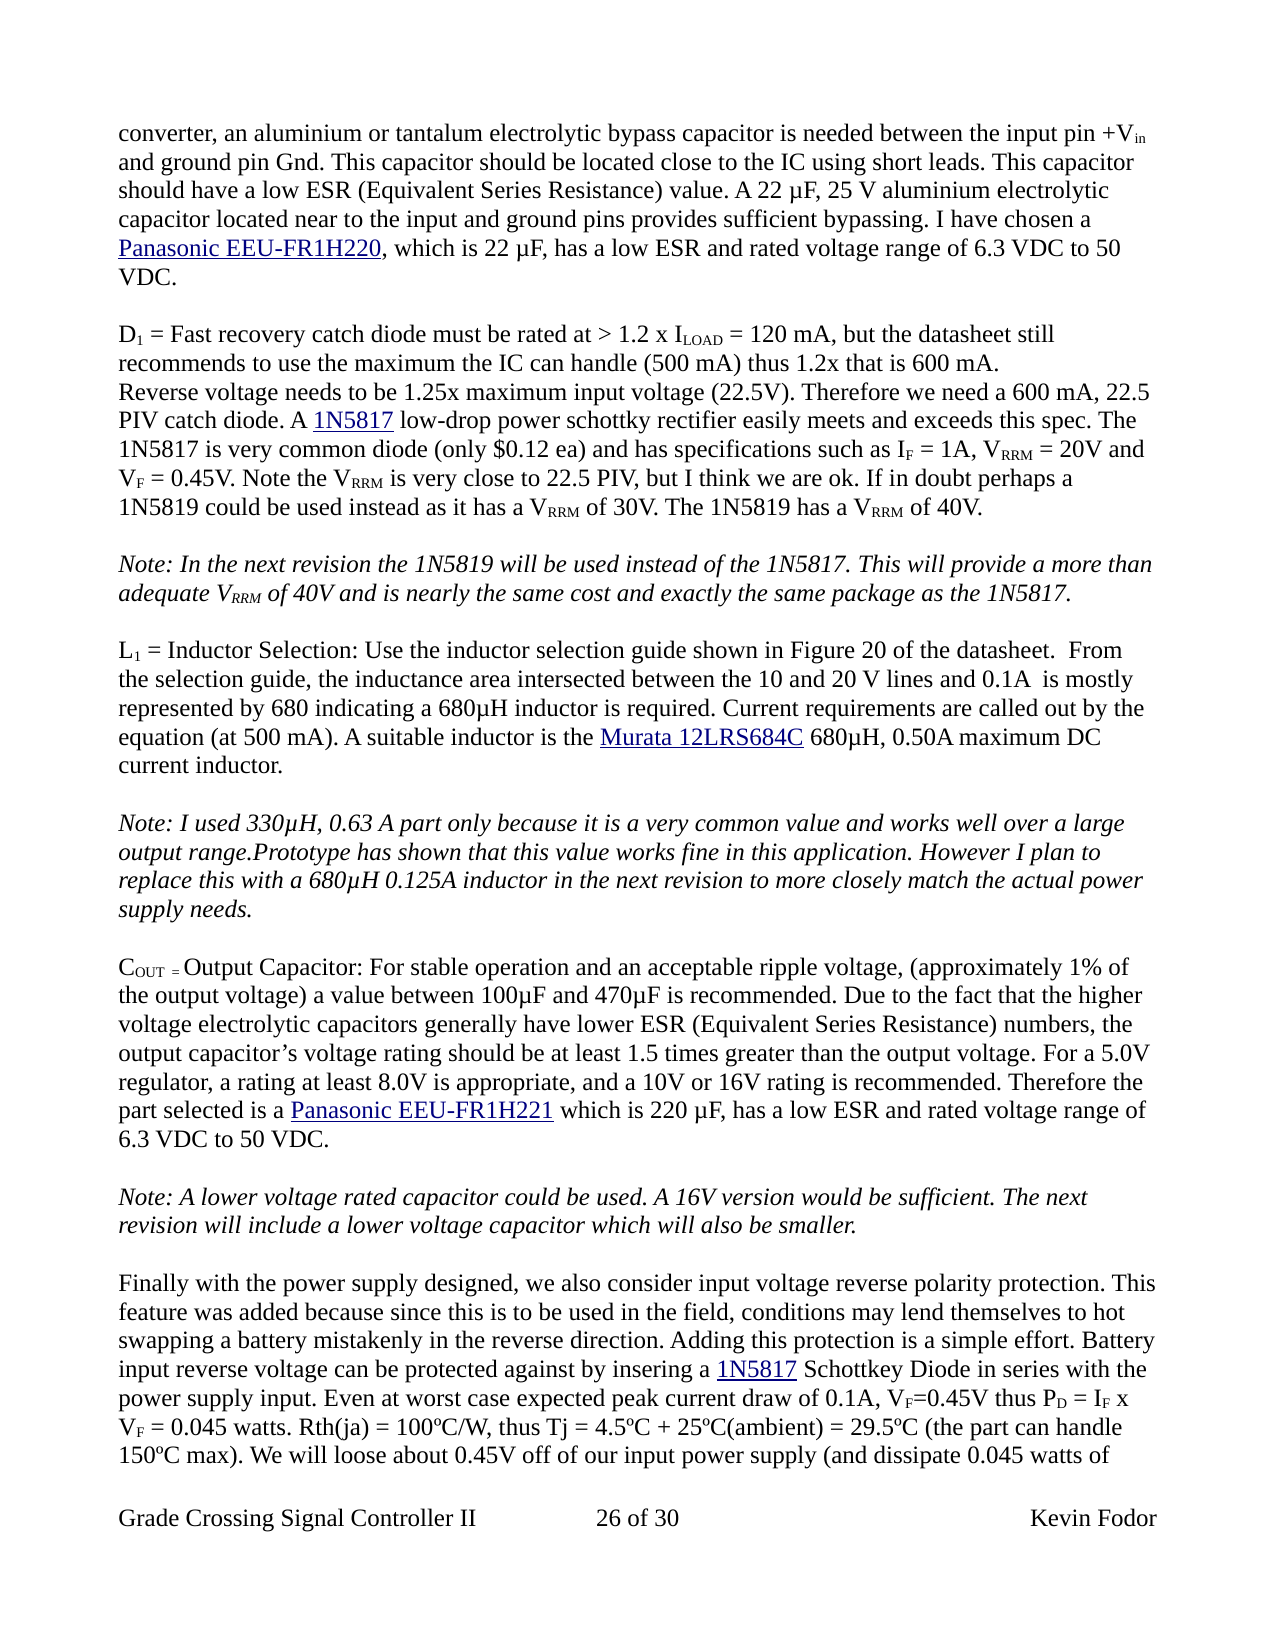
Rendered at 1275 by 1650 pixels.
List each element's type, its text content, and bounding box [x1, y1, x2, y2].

text D1 = Fast recovery catch diode must be rated at > 1.2 x ILOAD = 120 mA, but the datasheet still recommends to use the maximum the IC can handle (500 mA) thus 1.2x that is 600 mA. [118, 319, 1157, 377]
text converter, an aluminium or tantalum electrolytic bypass capacitor is needed between the input pin +Vin and ground pin Gnd. This capacitor should be located close to the IC using short leads. This capacitor should have a low ESR (Equivalent Series Resistance) value. A 22 µF, 25 V aluminium electrolytic capacitor located near to the input and ground pins provides sufficient bypassing. I have chosen a Panasonic EEU-FR1H220, which is 22 µF, has a low ESR and rated voltage range of 6.3 VDC to 50 VDC. [118, 118, 1157, 291]
text Note: I used 330µH, 0.63 A part only because it is a very common value and works well over a large output range.Prototype has shown that this value works fine in this application. However I plan to replace this with a 680µH 0.125A inductor in the next revision to more closely match the actual power supply needs. [118, 808, 1157, 923]
text Finally with the power supply designed, we also consider input voltage reverse polarity protection. This feature was added because since this is to be used in the field, conditions may lend themselves to hot swapping a battery mistakenly in the reverse direction. Adding this protection is a simple effort. Battery input reverse voltage can be protected against by insering a 1N5817 Schottkey Diode in series with the power supply input. Even at worst case expected peak current draw of 0.1A, VF=0.45V thus PD = IF x VF = 0.045 watts. Rth(ja) = 100ºC/W, thus Tj = 4.5ºC + 25ºC(ambient) = 29.5ºC (the part can handle 150ºC max). We will loose about 0.45V off of our input power supply (and dissipate 0.045 watts of [118, 1268, 1157, 1469]
text COUT = Output Capacitor: For stable operation and an acceptable ripple voltage, (approximately 1% of the output voltage) a value between 100µF and 470µF is recommended. Due to the fact that the higher voltage electrolytic capacitors generally have lower ESR (Equivalent Series Resistance) numbers, the output capacitor’s voltage rating should be at least 1.5 times greater than the output voltage. For a 5.0V regulator, a rating at least 8.0V is appropriate, and a 10V or 16V rating is recommended. Therefore the part selected is a Panasonic EEU-FR1H221 which is 220 µF, has a low ESR and rated voltage range of 6.3 VDC to 50 VDC. [118, 952, 1157, 1153]
text L1 = Inductor Selection: Use the inductor selection guide shown in Figure 20 of the datasheet. From the selection guide, the inductance area intersected between the 10 and 20 V lines and 0.1A is mostly represented by 680 indicating a 680µH inductor is required. Current requirements are called out by the equation (at 500 mA). A suitable inductor is the Murata 12LRS684C 680µH, 0.50A maximum DC current inductor. [118, 636, 1157, 779]
text Note: In the next revision the 1N5819 will be used instead of the 1N5817. This will provide a more than adequate VRRM of 40V and is nearly the same cost and exactly the same package as the 1N5817. [118, 549, 1157, 607]
text Reverse voltage needs to be 1.25x maximum input voltage (22.5V). Therefore we need a 600 mA, 22.5 PIV catch diode. A 1N5817 low-drop power schottky rectifier easily meets and exceeds this spec. The 1N5817 is very common diode (only $0.12 ea) and has specifications such as IF = 1A, VRRM = 20V and VF = 0.45V. Note the VRRM is very close to 22.5 PIV, but I think we are ok. If in doubt perhaps a 1N5819 could be used instead as it has a VRRM of 30V. The 1N5819 has a VRRM of 40V. [118, 377, 1157, 521]
text Note: A lower voltage rated capacitor could be used. A 16V version would be sufficient. The next revision will include a lower voltage capacitor which will also be smaller. [118, 1182, 1157, 1239]
